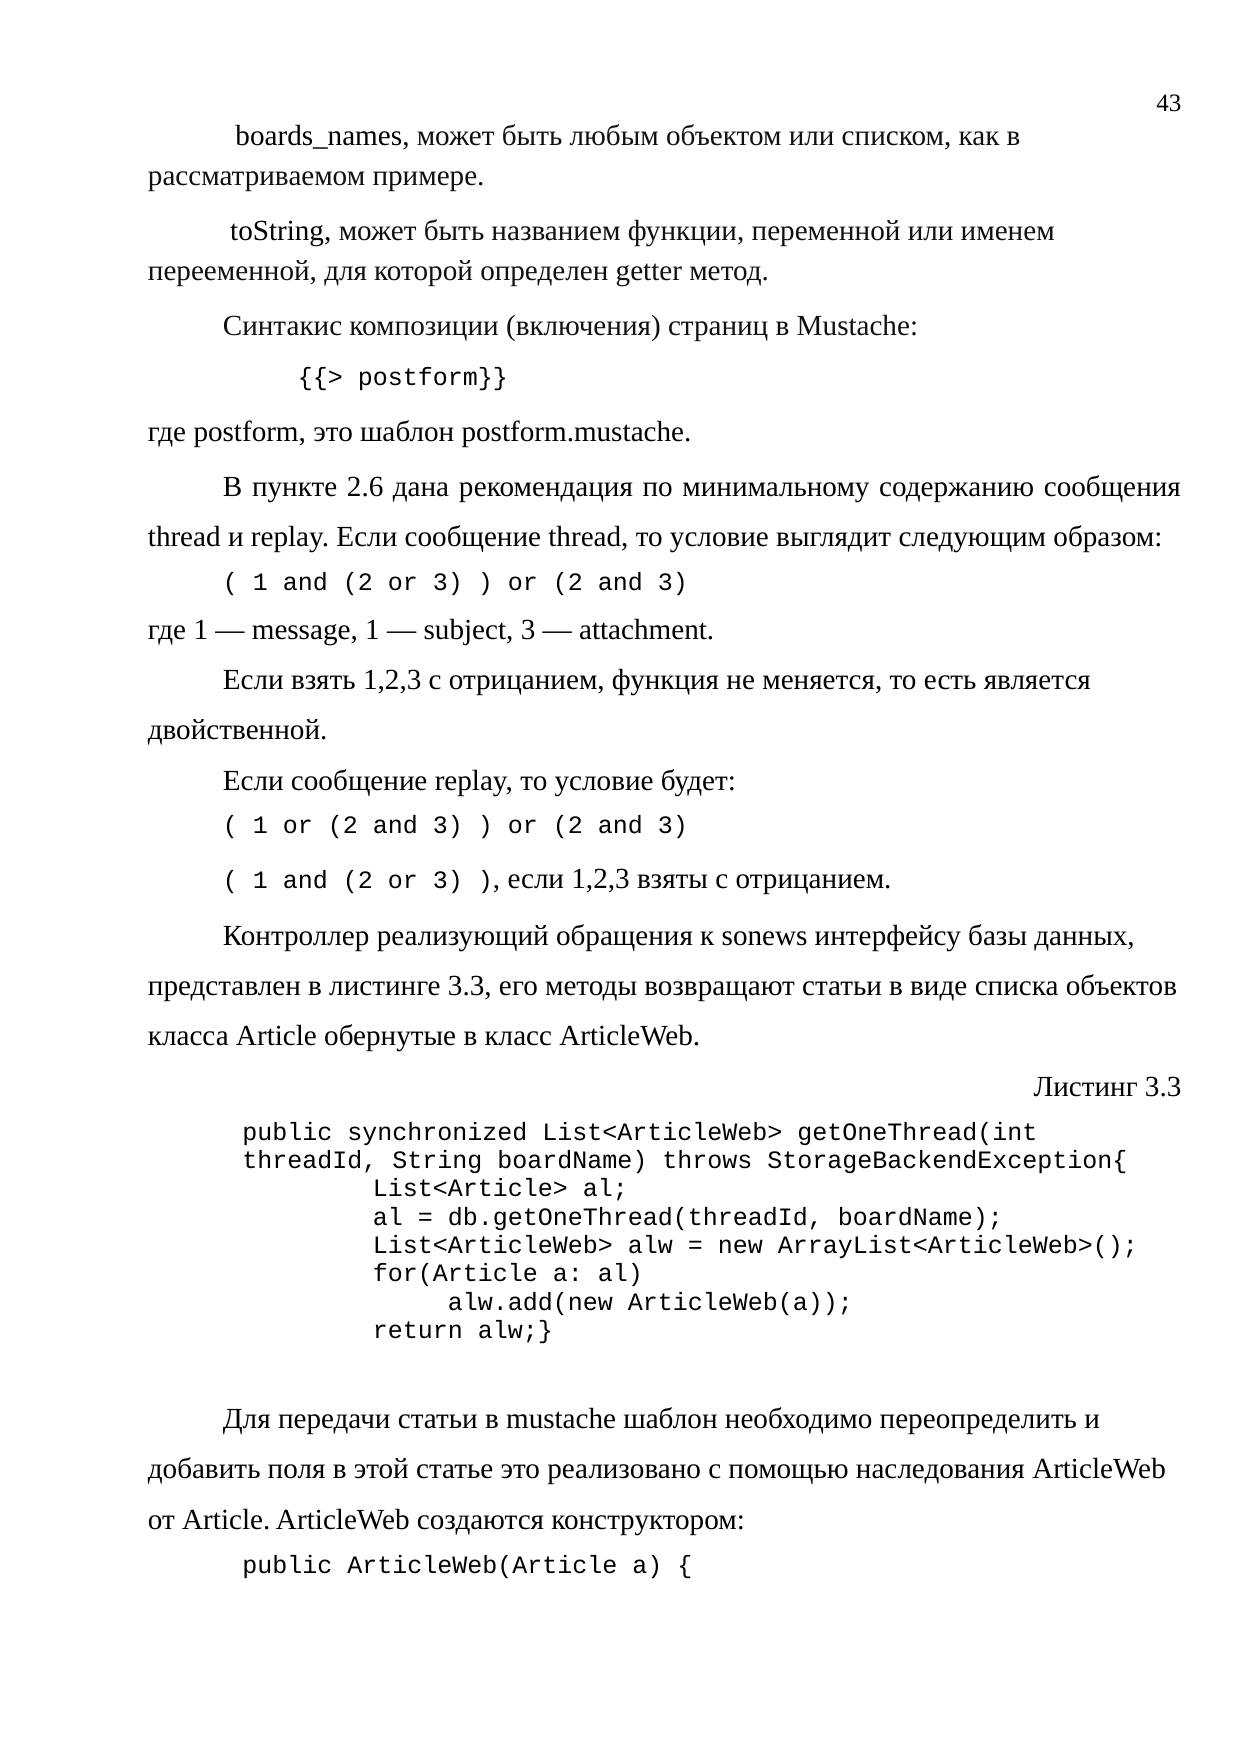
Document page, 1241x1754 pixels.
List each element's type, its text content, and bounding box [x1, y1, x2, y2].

text boards_names, может быть любым объектом или списком, как в рассматриваемом примере. [148, 118, 1181, 192]
text Контроллер реализующий обращения к sonews интерфейсу базы данных, представлен в листинге 3.3, его методы возвращают статьи в виде списка объектов класса Article обернутые в класс ArticleWeb. [148, 918, 1181, 1052]
text {{> postform}} [148, 358, 1181, 393]
text Листинг 3.3 [148, 1069, 1181, 1102]
text alw.add(new ArticleWeb(a)); [242, 1289, 1181, 1317]
text return alw;} [242, 1317, 1181, 1346]
text Для передачи статьи в mustache шаблон необходимо переопределить и добавить поля в этой статье это реализовано с помощью наследования ArticleWeb от Article. ArticleWeb создаются конструктором: [148, 1401, 1181, 1535]
text Если сообщение replay, то условие будет: [148, 763, 1181, 796]
text List<ArticleWeb> alw = new ArrayList<ArticleWeb>(); [242, 1232, 1181, 1261]
text public ArticleWeb(Article a) { [242, 1552, 1181, 1581]
text al = db.getOneThread(threadId, boardName); [242, 1204, 1181, 1232]
text for(Article a: al) [242, 1261, 1181, 1289]
text public synchronized List<ArticleWeb> getOneThread(int threadId, String boardName) throws StorageBackendException{ [242, 1119, 1181, 1176]
text List<Article> al; [242, 1176, 1181, 1204]
text toString, может быть названием функции, переменной или именем перееменной, для которой определен getter метод. [148, 213, 1181, 287]
text ( 1 or (2 and 3) ) or (2 and 3) [148, 813, 1181, 841]
text Синтакис композиции (включения) страниц в Mustache: [148, 308, 1181, 342]
text Если взять 1,2,3 с отрицанием, функция не меняется, то есть является двойственной. [148, 662, 1181, 746]
text ( 1 and (2 or 3) ), если 1,2,3 взяты с отрицанием. [148, 862, 1181, 896]
text В пункте 2.6 дана рекомендация по минимальному содержанию сообщения thread и replay. Если сообщение thread, то условие выглядит следующим образом: [148, 469, 1181, 553]
text где postform, это шаблон postform.mustache. [148, 414, 1181, 447]
text ( 1 and (2 or 3) ) or (2 and 3) [148, 569, 1181, 598]
text где 1 — message, 1 — subject, 3 — attachment. [148, 612, 1181, 645]
